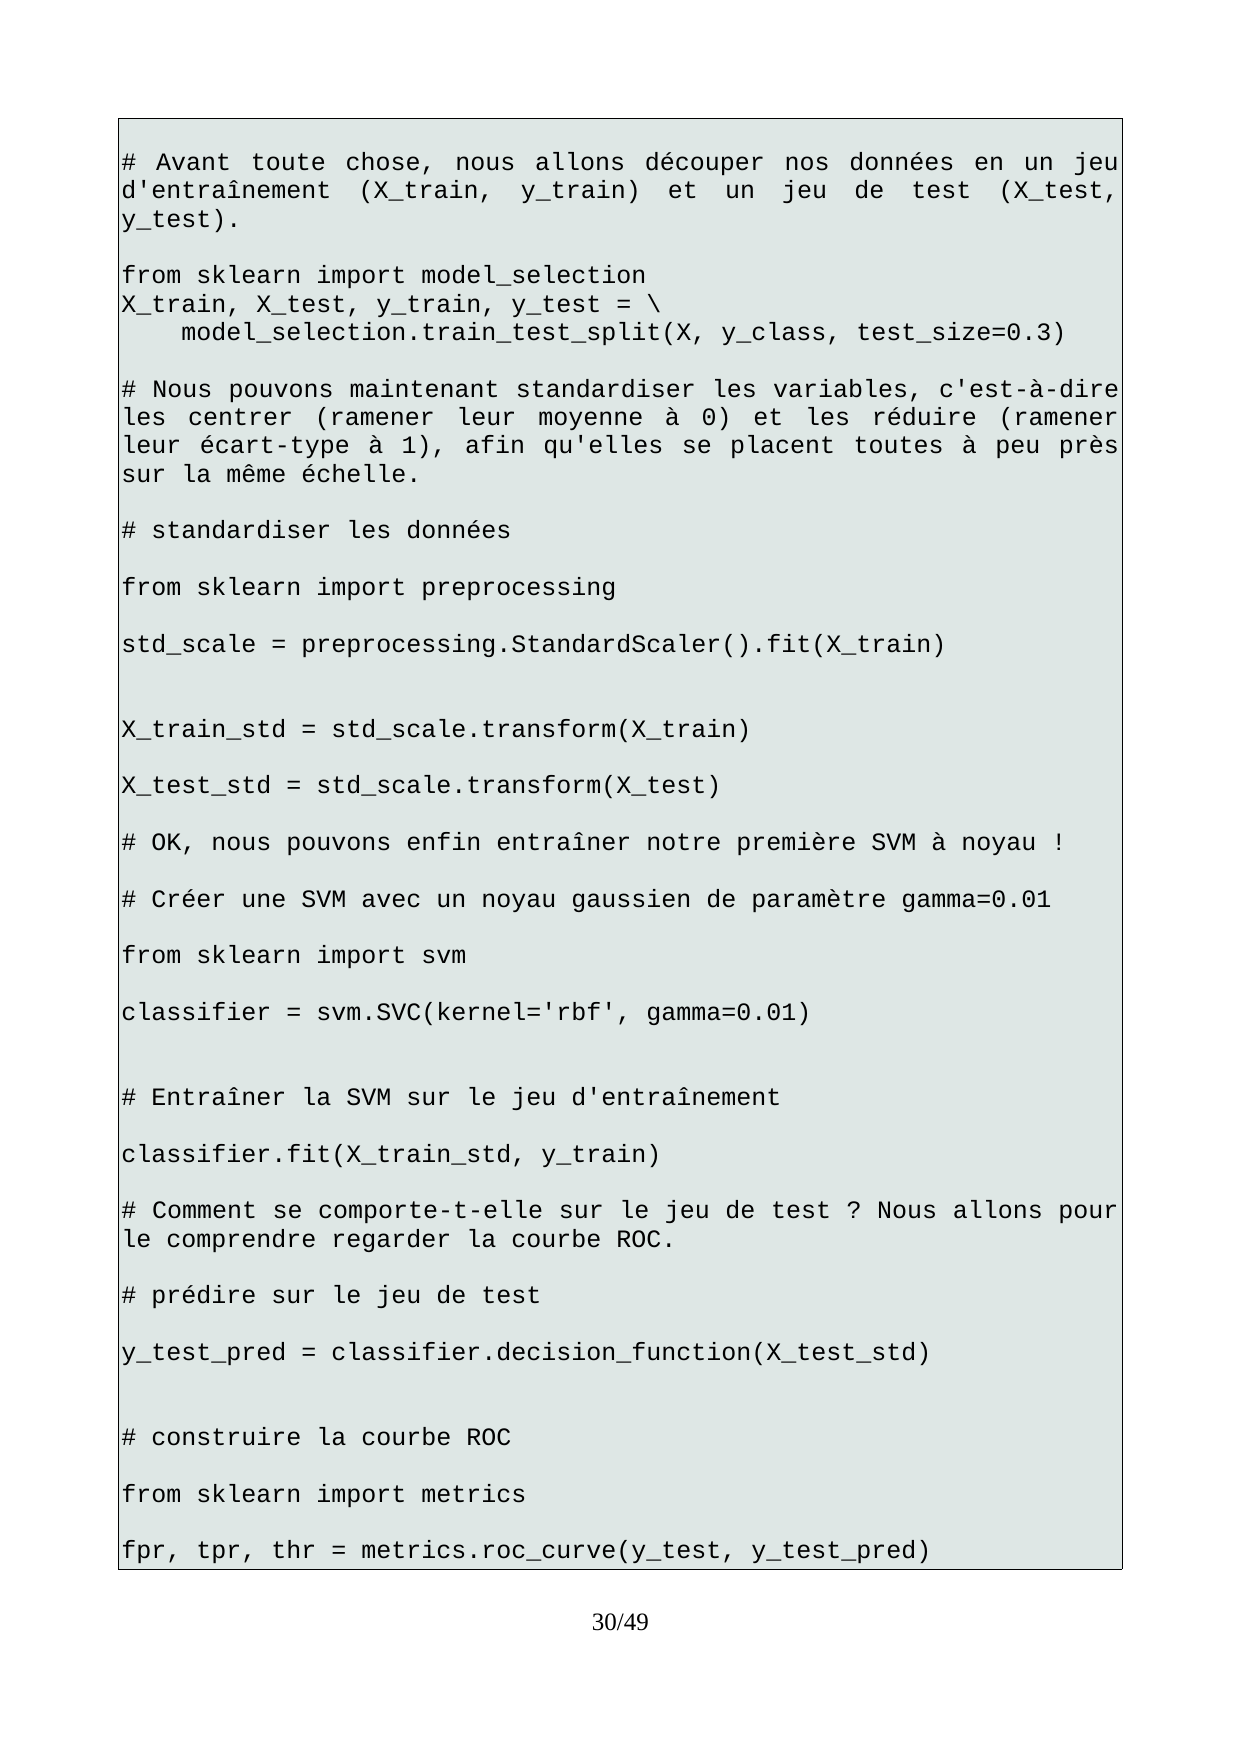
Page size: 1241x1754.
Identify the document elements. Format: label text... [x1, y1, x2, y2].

text # Créer une SVM avec un noyau gaussien de paramètre gamma=0.01 [119, 883, 1122, 911]
text # construire la courbe ROC [119, 1421, 1122, 1450]
text y_test_pred = classifier.decision_function(X_test_std) [119, 1336, 1122, 1365]
text X_train_std = std_scale.transform(X_train) [119, 713, 1122, 741]
text X_train, X_test, y_train, y_test = \ [119, 288, 1122, 316]
text # Entraîner la SVM sur le jeu d'entraînement [119, 1081, 1122, 1110]
text classifier.fit(X_train_std, y_train) [119, 1138, 1122, 1166]
text # Nous pouvons maintenant standardiser les variables, c'est-à-dire les centrer (ramener leur moyenne à 0) et les réduire (ramener leur écart-type à 1), afin qu'elles se placent toutes à peu près sur la même échelle. [119, 373, 1122, 486]
text from sklearn import model_selection [119, 260, 1122, 288]
text # prédire sur le jeu de test [119, 1280, 1122, 1308]
text # OK, nous pouvons enfin entraîner notre première SVM à noyau ! [119, 826, 1122, 855]
text from sklearn import svm [119, 940, 1122, 968]
text # Avant toute chose, nous allons découper nos données en un jeu d'entraînement (X_train, y_train) et un jeu de test (X_test, y_test). [119, 146, 1122, 231]
text fpr, tpr, thr = metrics.roc_curve(y_test, y_test_pred) [119, 1535, 1122, 1569]
text from sklearn import metrics [119, 1478, 1122, 1506]
text X_test_std = std_scale.transform(X_test) [119, 770, 1122, 798]
text # standardiser les données [119, 515, 1122, 543]
text model_selection.train_test_split(X, y_class, test_size=0.3) [119, 316, 1122, 345]
text classifier = svm.SVC(kernel='rbf', gamma=0.01) [119, 996, 1122, 1025]
text # Comment se comporte-t-elle sur le jeu de test ? Nous allons pour le comprendre regarder la courbe ROC. [119, 1195, 1122, 1251]
text from sklearn import preprocessing [119, 571, 1122, 600]
text std_scale = preprocessing.StandardScaler().fit(X_train) [119, 628, 1122, 656]
